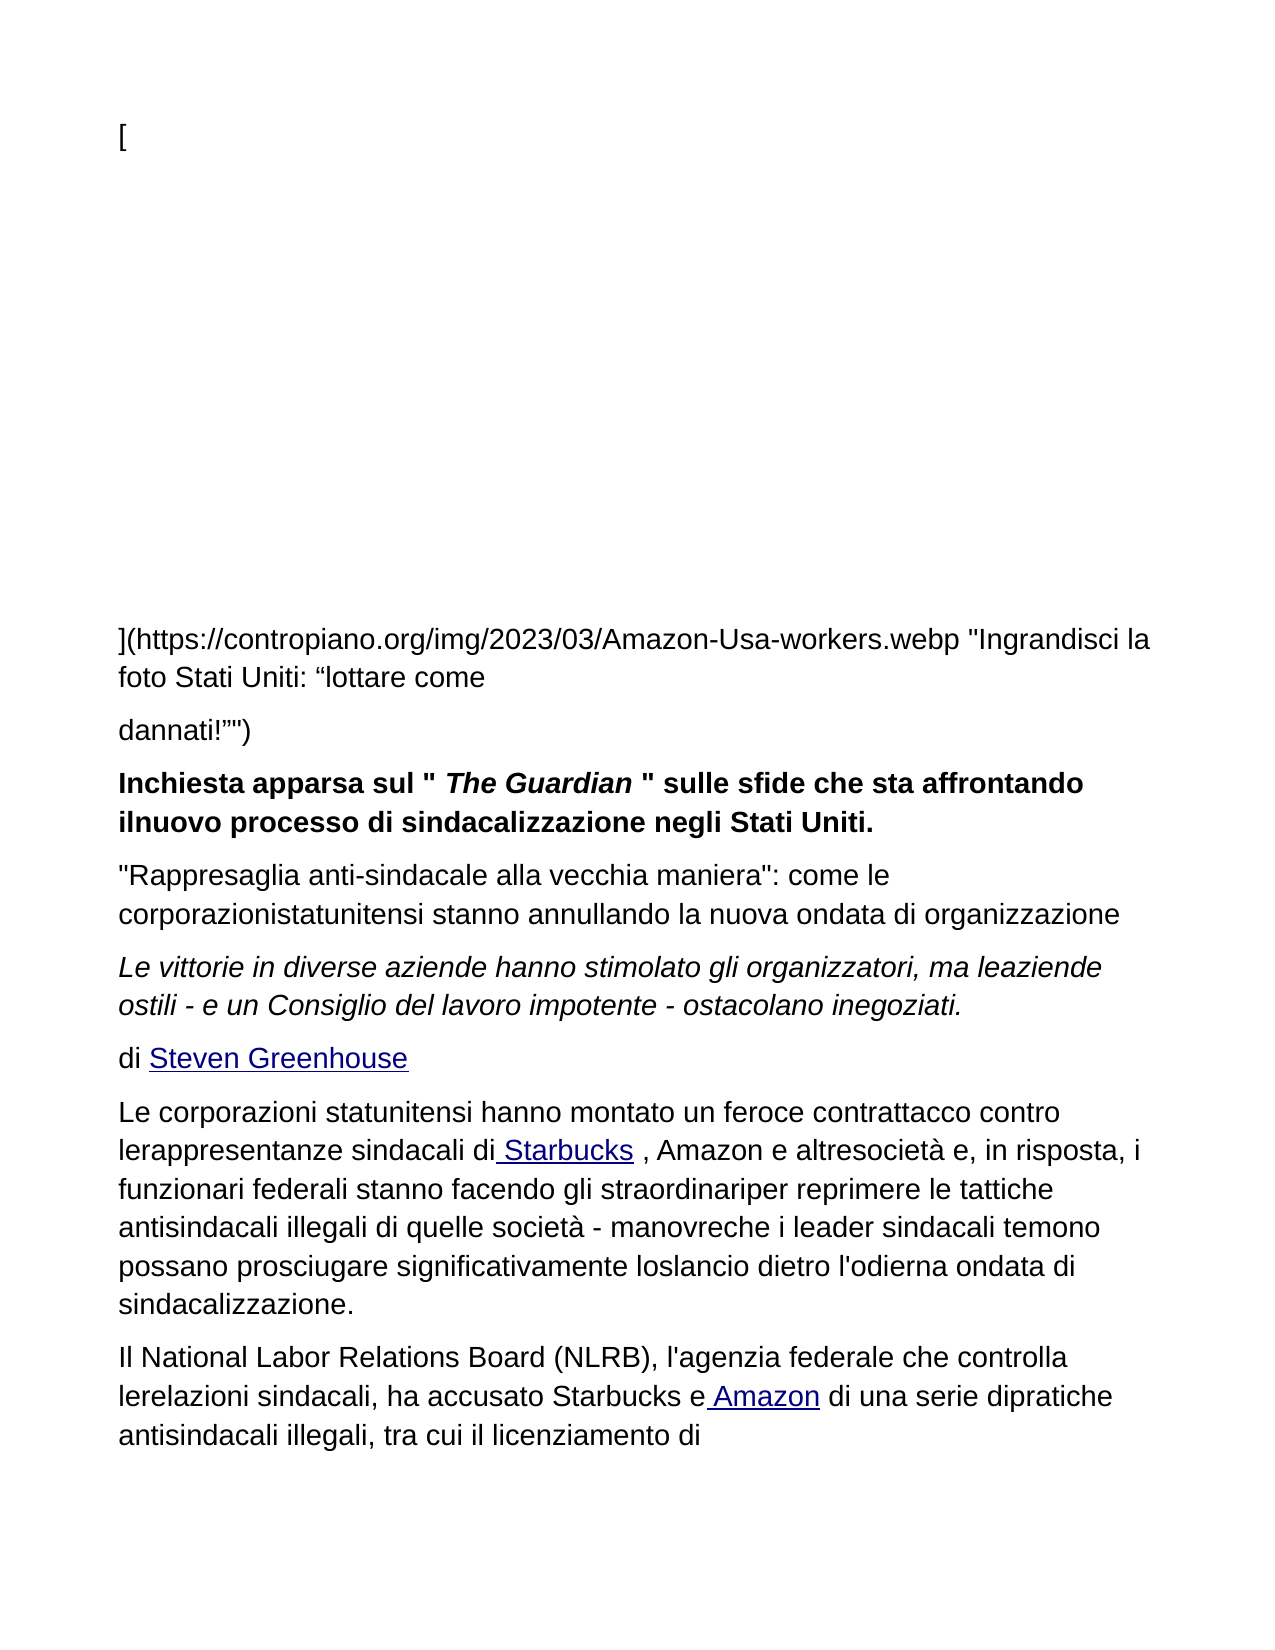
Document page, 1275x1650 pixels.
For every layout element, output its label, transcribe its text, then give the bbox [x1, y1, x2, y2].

text di Steven Greenhouse [118, 1042, 1157, 1075]
text "Rappresaglia anti-sindacale alla vecchia maniera": come le corporazionistatunitensi stanno annullando la nuova ondata di organizzazione [118, 858, 1157, 930]
text Le corporazioni statunitensi hanno montato un feroce contrattacco contro lerappresentanze sindacali di Starbucks , Amazon e altresocietà e, in risposta, i funzionari federali stanno facendo gli straordinariper reprimere le tattiche antisindacali illegali di quelle società - manovreche i leader sindacali temono possano prosciugare significativamente loslancio dietro l'odierna ondata di sindacalizzazione. [118, 1095, 1157, 1321]
text [ ](https://contropiano.org/img/2023/03/Amazon-Usa-workers.webp "Ingrandisci la foto Stati Uniti: “lottare come [118, 118, 1157, 694]
text Inchiesta apparsa sul " The Guardian " sulle sfide che sta affrontando ilnuovo processo di sindacalizzazione negli Stati Uniti. [118, 767, 1157, 839]
text Il National Labor Relations Board (NLRB), l'agenzia federale che controlla lerelazioni sindacali, ha accusato Starbucks e Amazon di una serie dipratiche antisindacali illegali, tra cui il licenziamento di [118, 1341, 1157, 1451]
text Le vittorie in diverse aziende hanno stimolato gli organizzatori, ma leaziende ostili - e un Consiglio del lavoro impotente - ostacolano inegoziati. [118, 950, 1157, 1022]
text dannati!”") [118, 713, 1157, 747]
